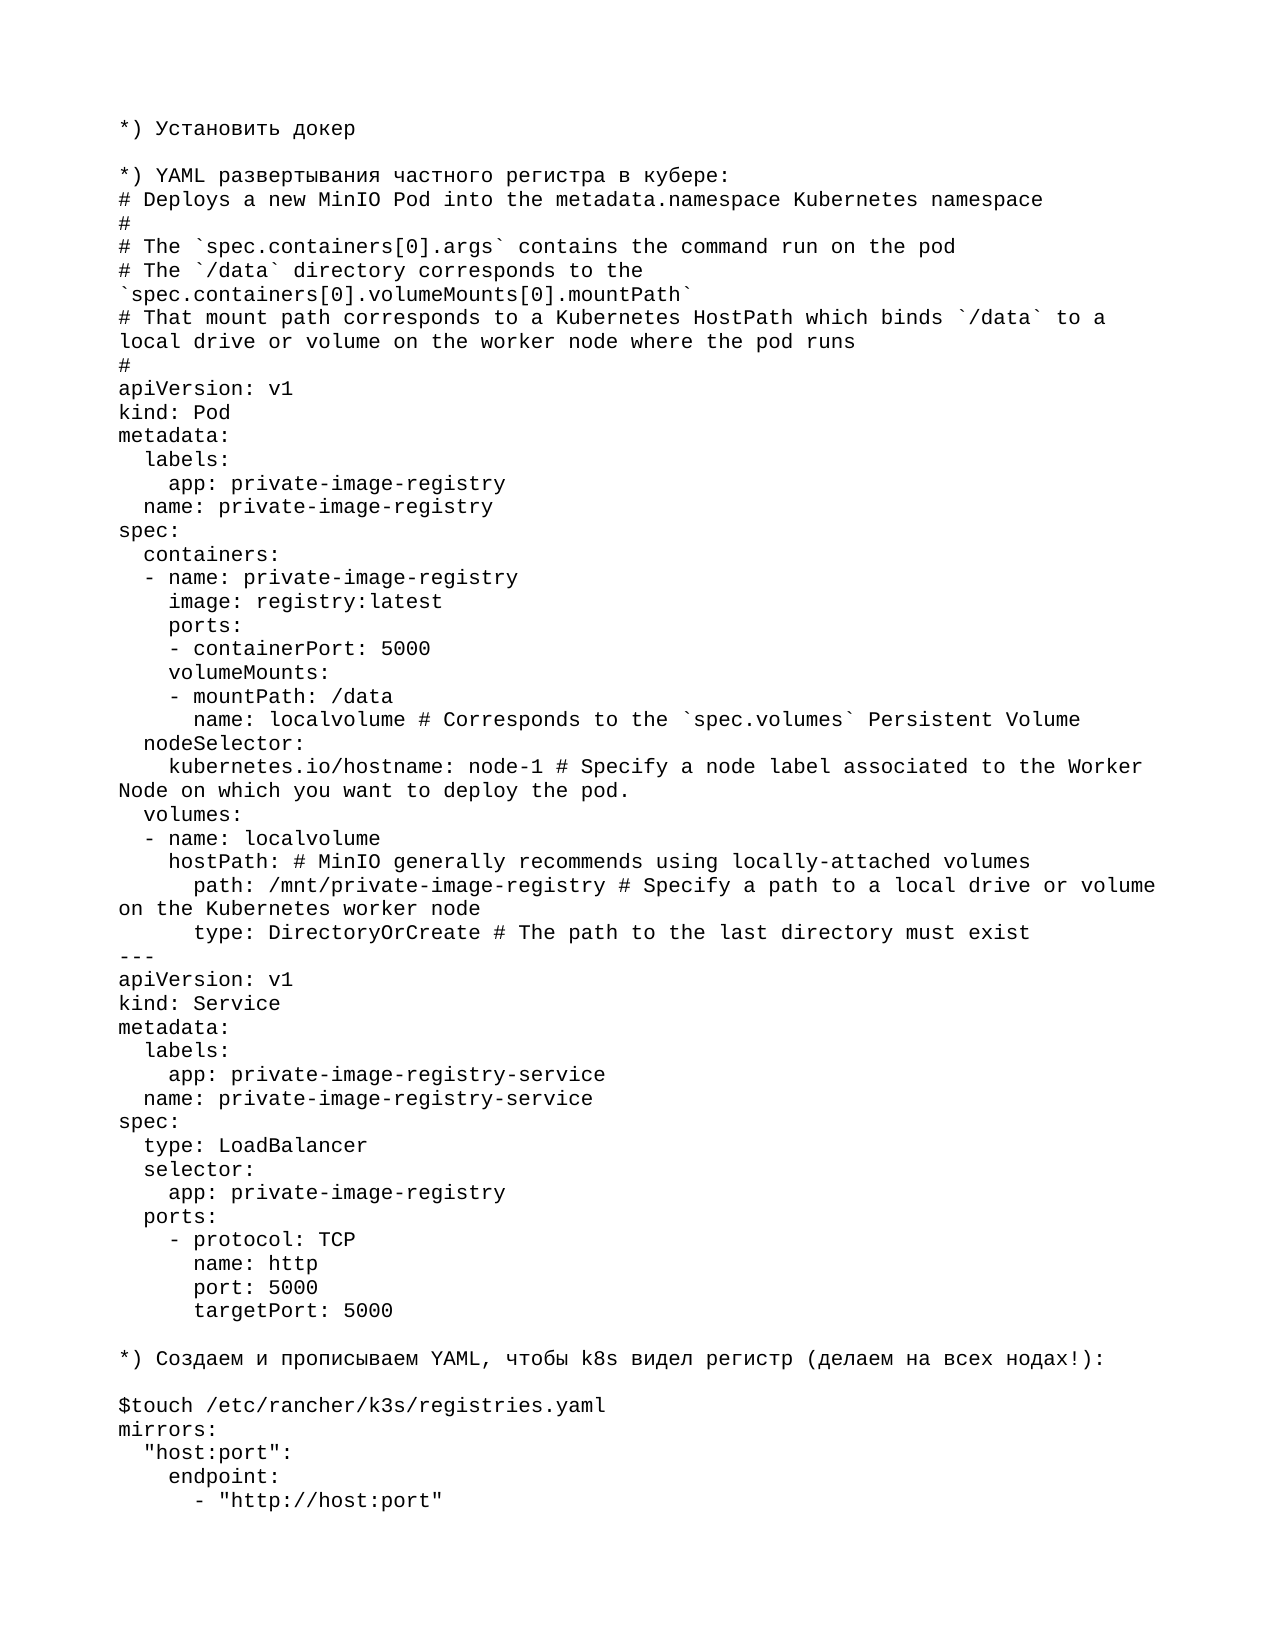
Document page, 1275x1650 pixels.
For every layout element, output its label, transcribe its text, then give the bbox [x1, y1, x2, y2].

text --- [118, 946, 1157, 969]
text "host:port": [118, 1442, 1157, 1466]
text - name: localvolume [118, 827, 1157, 851]
text - containerPort: 5000 [118, 638, 1157, 662]
text *) Создаем и прописываем YAML, чтобы k8s видел регистр (делаем на всех нодах!): [118, 1348, 1157, 1371]
text path: /mnt/private-image-registry # Specify a path to a local drive or volume on the Kubernetes worker node [118, 875, 1157, 922]
text ports: [118, 615, 1157, 638]
text mirrors: [118, 1419, 1157, 1442]
text spec: [118, 520, 1157, 544]
text type: LoadBalancer [118, 1135, 1157, 1158]
text port: 5000 [118, 1277, 1157, 1300]
text # That mount path corresponds to a Kubernetes HostPath which binds `/data` to a local drive or volume on the worker node where the pod runs [118, 307, 1157, 354]
text # [118, 354, 1157, 378]
text app: private-image-registry [118, 473, 1157, 496]
text kind: Service [118, 993, 1157, 1017]
text app: private-image-registry-service [118, 1064, 1157, 1088]
text nodeSelector: [118, 733, 1157, 757]
text # The `spec.containers[0].args` contains the command run on the pod [118, 236, 1157, 260]
text labels: [118, 449, 1157, 473]
text # Deploys a new MinIO Pod into the metadata.namespace Kubernetes namespace [118, 189, 1157, 213]
text - "http://host:port" [118, 1489, 1157, 1513]
text image: registry:latest [118, 591, 1157, 615]
text hostPath: # MinIO generally recommends using locally-attached volumes [118, 851, 1157, 875]
text endpoint: [118, 1466, 1157, 1489]
text name: localvolume # Corresponds to the `spec.volumes` Persistent Volume [118, 709, 1157, 733]
text name: http [118, 1253, 1157, 1277]
text - name: private-image-registry [118, 567, 1157, 591]
text *) YAML развертывания частного регистра в кубере: [118, 165, 1157, 189]
text name: private-image-registry-service [118, 1088, 1157, 1111]
text volumeMounts: [118, 662, 1157, 686]
text - mountPath: /data [118, 686, 1157, 709]
text targetPort: 5000 [118, 1300, 1157, 1324]
text apiVersion: v1 [118, 378, 1157, 402]
text - protocol: TCP [118, 1229, 1157, 1253]
text *) Установить докер [118, 118, 1157, 142]
text name: private-image-registry [118, 496, 1157, 520]
text kind: Pod [118, 402, 1157, 426]
text metadata: [118, 1017, 1157, 1040]
text labels: [118, 1040, 1157, 1064]
text $touch /etc/rancher/k3s/registries.yaml [118, 1395, 1157, 1419]
text volumes: [118, 804, 1157, 827]
text # The `/data` directory corresponds to the `spec.containers[0].volumeMounts[0].mountPath` [118, 260, 1157, 307]
text type: DirectoryOrCreate # The path to the last directory must exist [118, 922, 1157, 946]
text spec: [118, 1111, 1157, 1135]
text kubernetes.io/hostname: node-1 # Specify a node label associated to the Worker Node on which you want to deploy the pod. [118, 757, 1157, 804]
text apiVersion: v1 [118, 969, 1157, 993]
text metadata: [118, 426, 1157, 449]
text ports: [118, 1206, 1157, 1229]
text selector: [118, 1158, 1157, 1182]
text app: private-image-registry [118, 1182, 1157, 1206]
text # [118, 213, 1157, 236]
text containers: [118, 544, 1157, 567]
